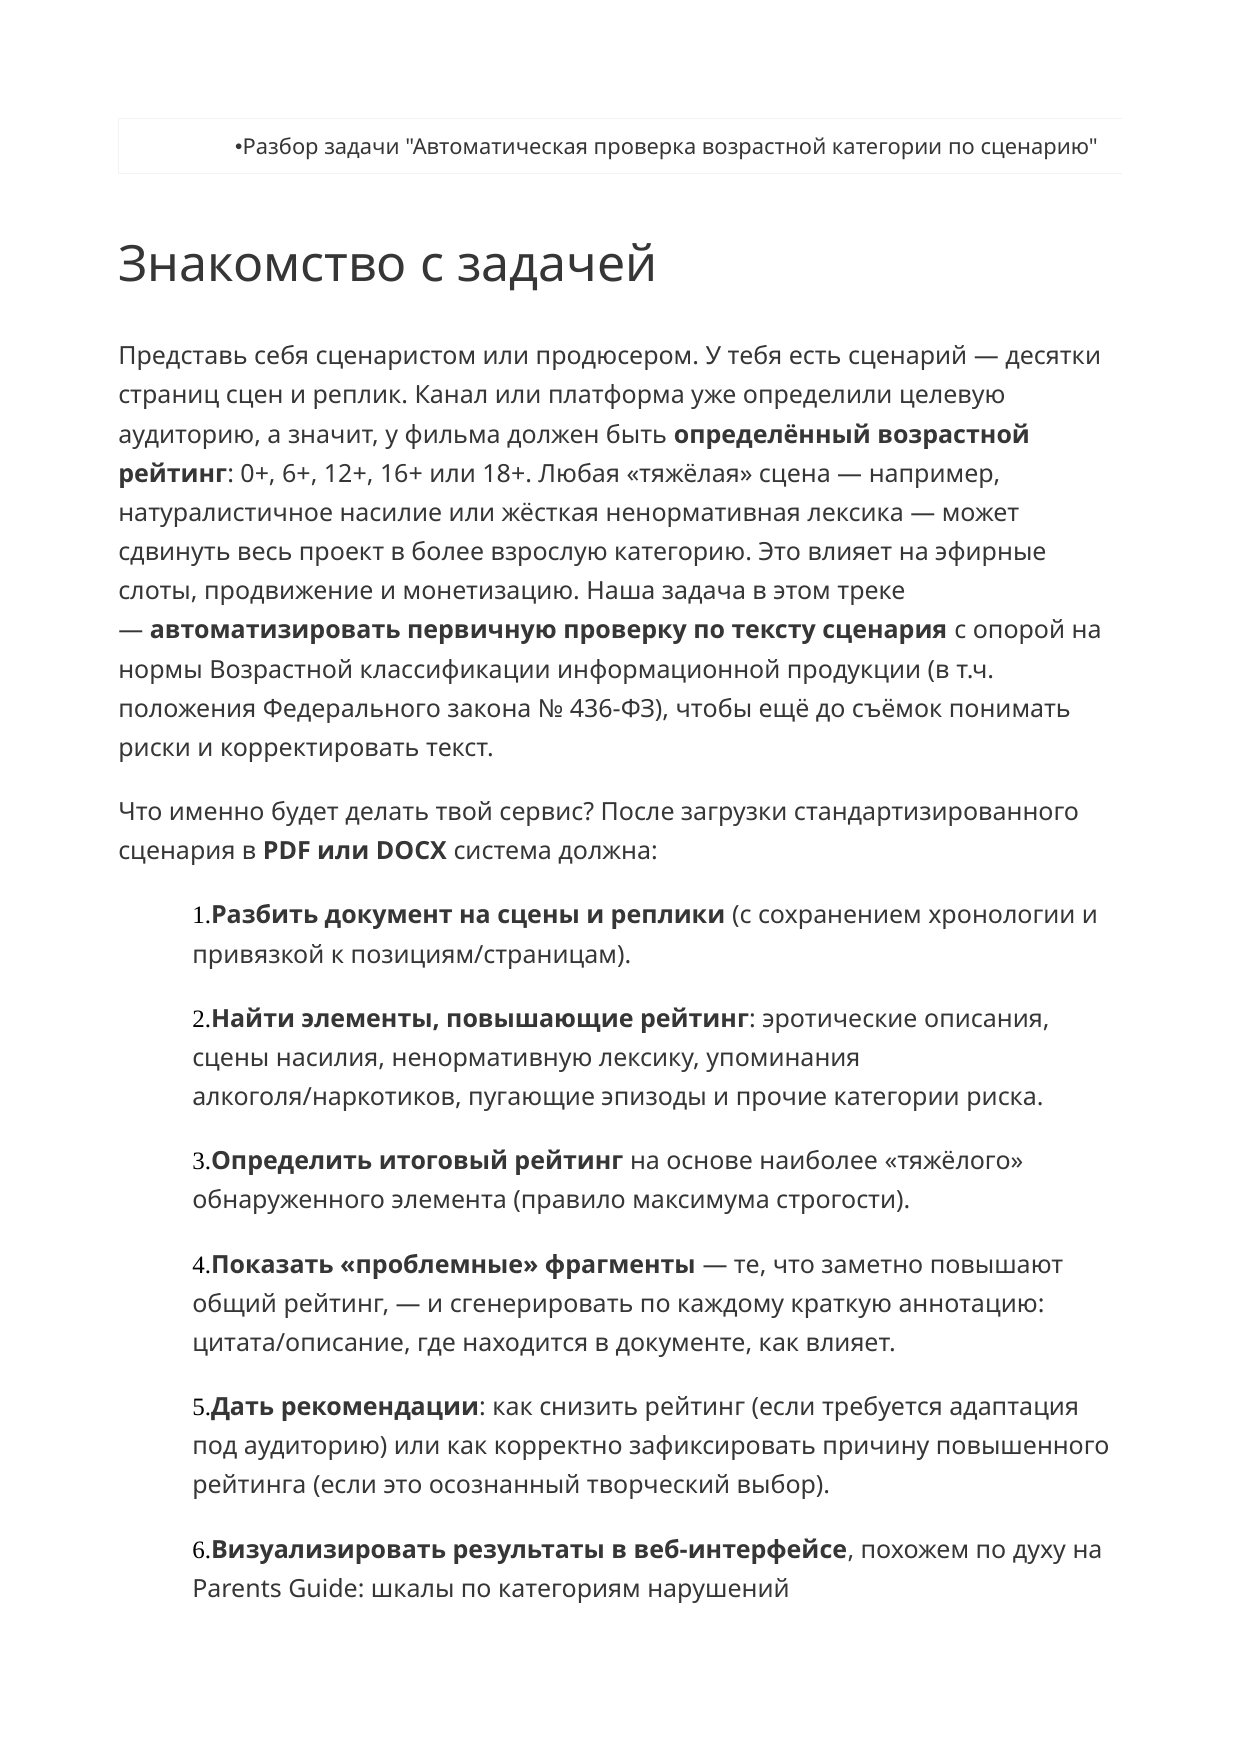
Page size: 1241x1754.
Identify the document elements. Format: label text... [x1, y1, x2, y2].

list Найти элементы, повышающие рейтинг: эротические описания, сцены насилия, ненормативную лексику, упоминания алкоголя/наркотиков, пугающие эпизоды и прочие категории риска. [118, 1000, 1122, 1113]
text Представь себя сценаристом или продюсером. У тебя есть сценарий — десятки страниц сцен и реплик. Канал или платформа уже определили целевую аудиторию, а значит, у фильма должен быть определённый возрастной рейтинг: 0+, 6+, 12+, 16+ или 18+. Любая «тяжёлая» сцена — например, натуралистичное насилие или жёсткая ненормативная лексика — может сдвинуть весь проект в более взрослую категорию. Это влияет на эфирные слоты, продвижение и монетизацию. Наша задача в этом треке — автоматизировать первичную проверку по тексту сценария с опорой на нормы Возрастной классификации информационной продукции (в т.ч. положения Федерального закона № 436-ФЗ), чтобы ещё до съёмок понимать риски и корректировать текст. [118, 338, 1122, 764]
list Определить итоговый рейтинг на основе наиболее «тяжёлого» обнаруженного элемента (правило максимума строгости). [118, 1143, 1122, 1216]
list Разбор задачи "Автоматическая проверка возрастной категории по сценарию" [119, 119, 1122, 173]
subtitle Знакомство с задачей [118, 228, 1122, 296]
list Показать «проблемные» фрагменты — те, что заметно повышают общий рейтинг, — и сгенерировать по каждому краткую аннотацию: цитата/описание, где находится в документе, как влияет. [118, 1246, 1122, 1359]
list Визуализировать результаты в веб-интерфейсе, похожем по духу на Parents Guide: шкалы по категориям нарушений [118, 1531, 1122, 1604]
list Разбить документ на сцены и реплики (с сохранением хронологии и привязкой к позициям/страницам). [118, 897, 1122, 970]
text Что именно будет делать твой сервис? После загрузки стандартизированного сценария в PDF или DOCX система должна: [118, 794, 1122, 867]
list Дать рекомендации: как снизить рейтинг (если требуется адаптация под аудиторию) или как корректно зафиксировать причину повышенного рейтинга (если это осознанный творческий выбор). [118, 1389, 1122, 1501]
